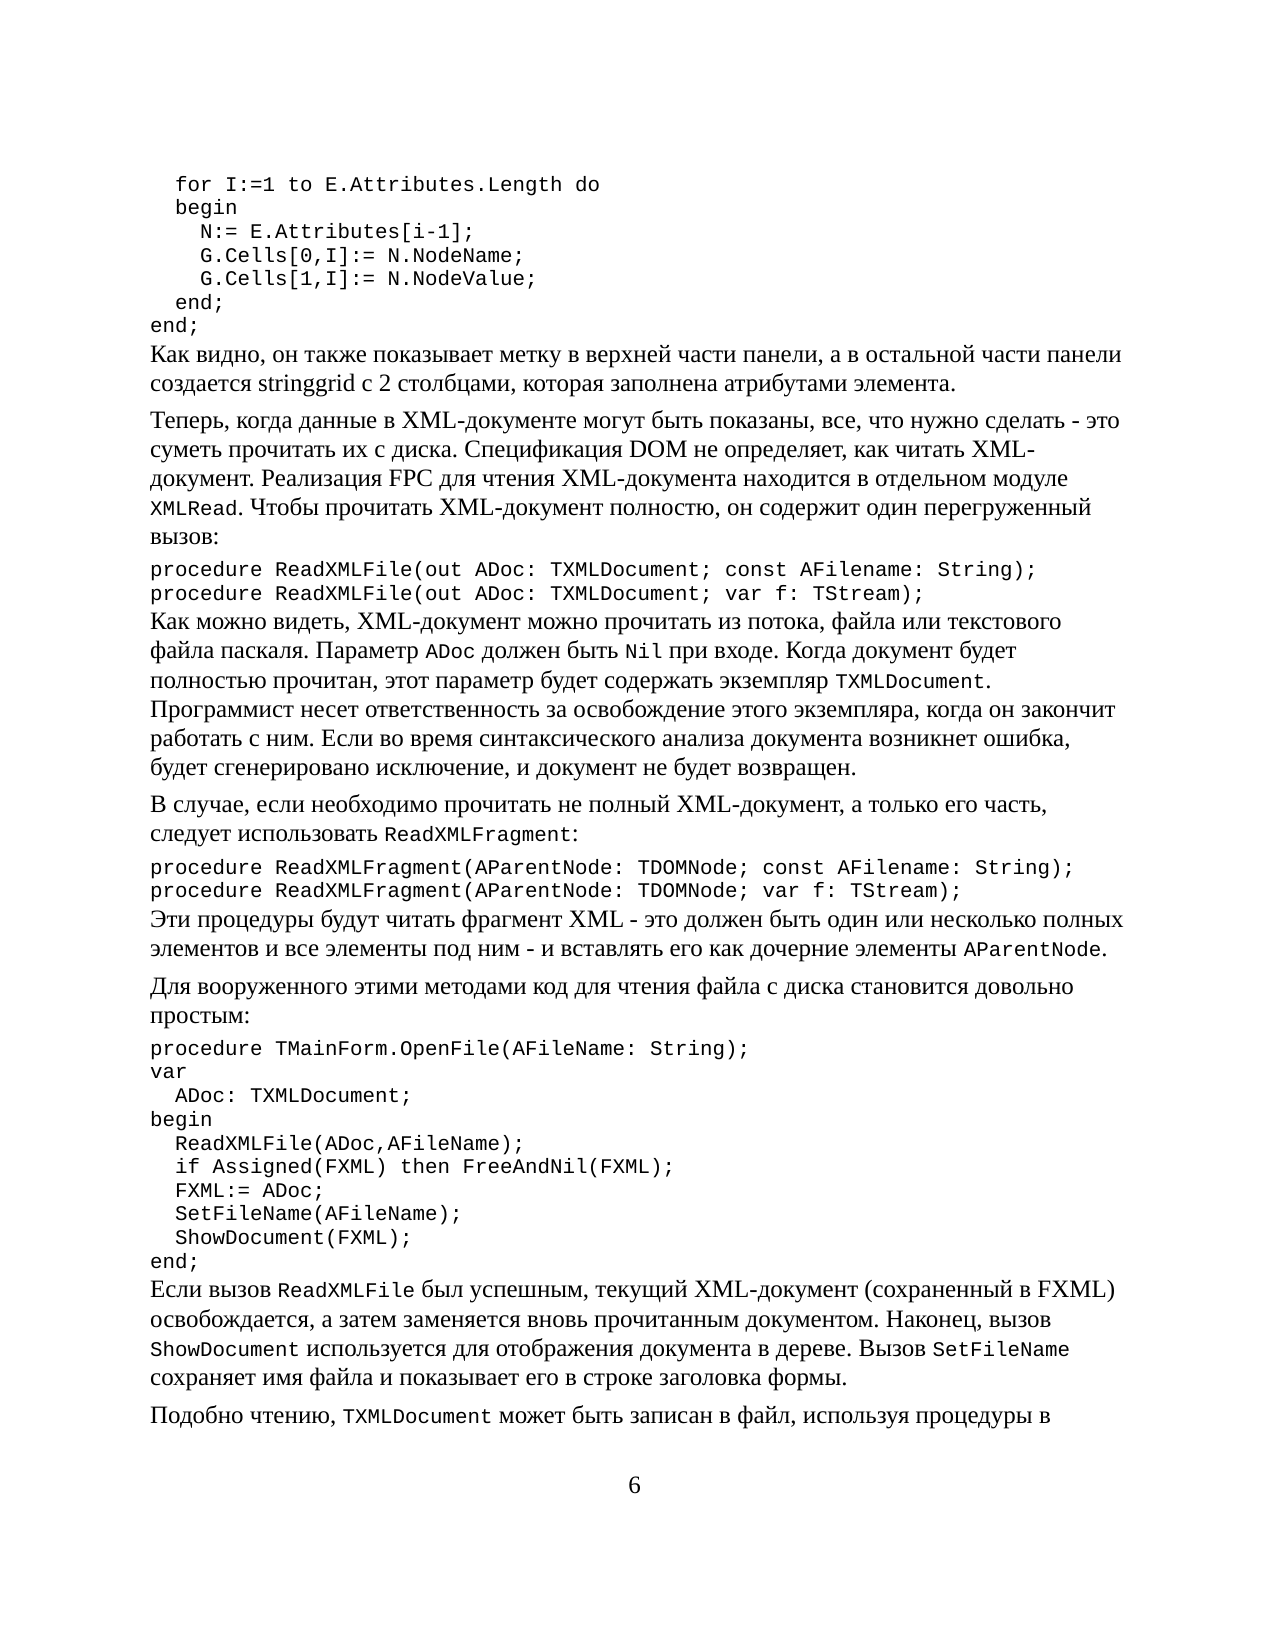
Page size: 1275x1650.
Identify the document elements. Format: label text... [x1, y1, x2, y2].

text N:= E.Attributes[i-1]; [150, 221, 1125, 244]
text for I:=1 to E.Attributes.Length do [150, 174, 1125, 197]
text procedure ReadXMLFragment(AParentNode: TDOMNode; var f: TStream); [150, 881, 1125, 904]
text end; [150, 292, 1125, 316]
text Эти процедуры будут читать фрагмент XML - это должен быть один или несколько полных элементов и все элементы под ним - и вставлять его как дочерние элементы AParentNode. [150, 904, 1125, 962]
text begin [150, 1109, 1125, 1132]
text Если вызов ReadXMLFile был успешным, текущий XML-документ (сохраненный в FXML) освобождается, а затем заменяется вновь прочитанным документом. Наконец, вызов ShowDocument используется для отображения документа в дереве. Вызов SetFileName сохраняет имя файла и показывает его в строке заголовка формы. [150, 1274, 1125, 1391]
text end; [150, 1251, 1125, 1274]
text Для вооруженного этими методами код для чтения файла с диска становится довольно простым: [150, 971, 1125, 1029]
text procedure ReadXMLFragment(AParentNode: TDOMNode; const AFilename: String); [150, 857, 1125, 881]
text if Assigned(FXML) then FreeAndNil(FXML); [150, 1156, 1125, 1180]
text Подобно чтению, TXMLDocument может быть записан в файл, используя процедуры в [150, 1400, 1125, 1429]
text var [150, 1062, 1125, 1085]
text G.Cells[1,I]:= N.NodeValue; [150, 268, 1125, 292]
text SetFileName(AFileName); [150, 1203, 1125, 1227]
text FXML:= ADoc; [150, 1180, 1125, 1203]
text G.Cells[0,I]:= N.NodeName; [150, 244, 1125, 268]
text Теперь, когда данные в XML-документе могут быть показаны, все, что нужно сделать - это суметь прочитать их с диска. Спецификация DOM не определяет, как читать XML-документ. Реализация FPC для чтения XML-документа находится в отдельном модуле XMLRead. Чтобы прочитать XML-документ полностю, он содержит один перегруженный вызов: [150, 406, 1125, 550]
text ReadXMLFile(ADoc,AFileName); [150, 1132, 1125, 1156]
text end; [150, 316, 1125, 339]
text ShowDocument(FXML); [150, 1227, 1125, 1251]
text Как можно видеть, XML-документ можно прочитать из потока, файла или текстового файла паскаля. Параметр ADoc должен быть Nil при входе. Когда документ будет полностью прочитан, этот параметр будет содержать экземпляр TXMLDocument. Программист несет ответственность за освобождение этого экземпляра, когда он закончит работать с ним. Если во время синтаксического анализа документа возникнет ошибка, будет сгенерировано исключение, и документ не будет возвращен. [150, 606, 1125, 781]
text procedure TMainForm.OpenFile(AFileName: String); [150, 1038, 1125, 1062]
text begin [150, 197, 1125, 221]
text Как видно, он также показывает метку в верхней части панели, а в остальной части панели создается stringgrid с 2 столбцами, которая заполнена атрибутами элемента. [150, 339, 1125, 397]
text procedure ReadXMLFile(out ADoc: TXMLDocument; const AFilename: String); [150, 559, 1125, 583]
text ADoc: TXMLDocument; [150, 1085, 1125, 1109]
text В случае, если необходимо прочитать не полный XML-документ, а только его часть, следует использовать ReadXMLFragment: [150, 789, 1125, 848]
text procedure ReadXMLFile(out ADoc: TXMLDocument; var f: TStream); [150, 583, 1125, 606]
